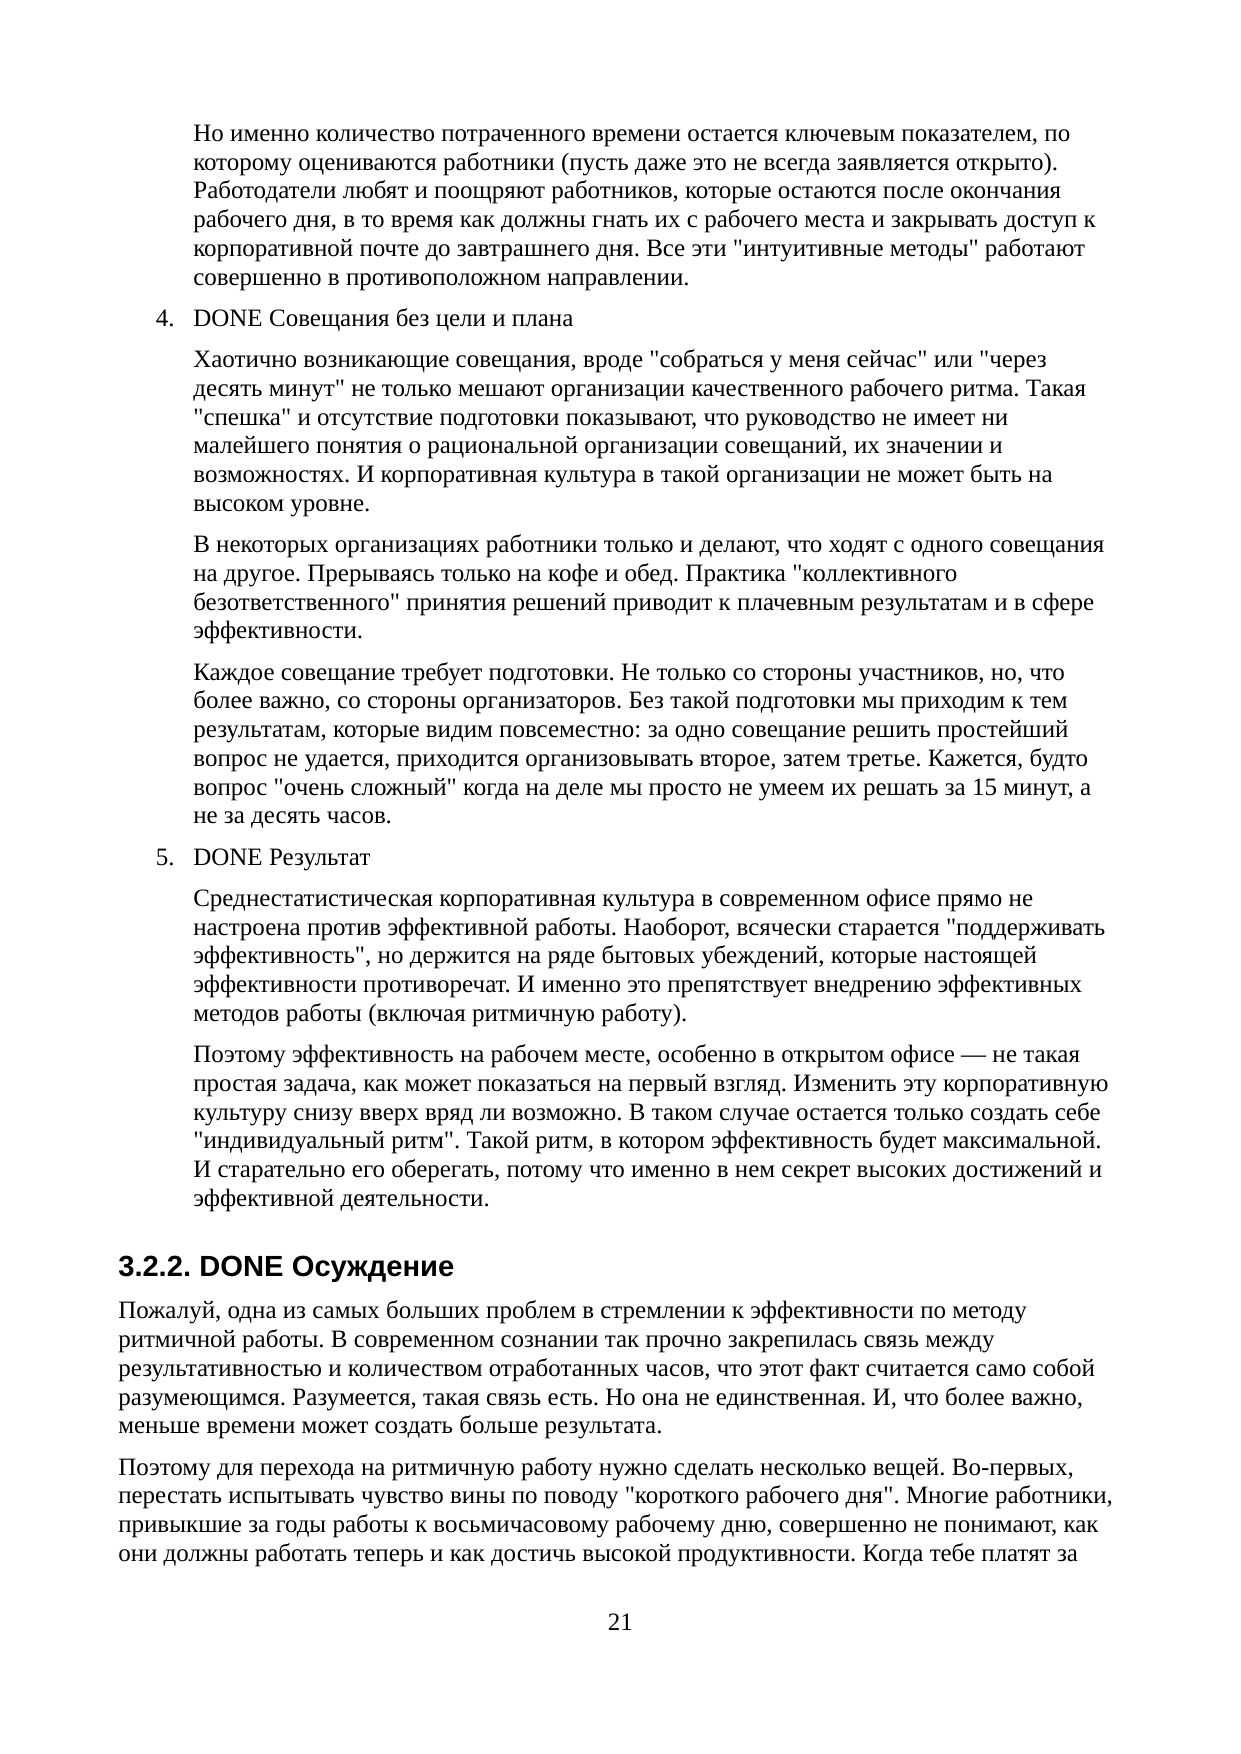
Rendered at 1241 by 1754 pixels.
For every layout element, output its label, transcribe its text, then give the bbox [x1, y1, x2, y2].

list Каждое совещание требует подготовки. Не только со стороны участников, но, что более важно, со стороны организаторов. Без такой подготовки мы приходим к тем результатам, которые видим повсеместно: за одно совещание решить простейший вопрос не удается, приходится организовывать второе, затем третье. Кажется, будто вопрос "очень сложный" когда на деле мы просто не умеем их решать за 15 минут, а не за десять часов. [156, 657, 1122, 829]
text Поэтому для перехода на ритмичную работу нужно сделать несколько вещей. Во-первых, перестать испытывать чувство вины по поводу "короткого рабочего дня". Многие работники, привыкшие за годы работы к восьмичасовому рабочему дню, совершенно не понимают, как они должны работать теперь и как достичь высокой продуктивности. Когда тебе платят за [118, 1452, 1122, 1567]
list Поэтому эффективность на рабочем месте, особенно в открытом офисе — не такая простая задача, как может показаться на первый взгляд. Изменить эту корпоративную культуру снизу вверх вряд ли возможно. В таком случае остается только создать себе "индивидуальный ритм". Такой ритм, в котором эффективность будет максимальной. И старательно его оберегать, потому что именно в нем секрет высоких достижений и эффективной деятельности. [156, 1039, 1122, 1212]
list Среднестатистическая корпоративная культура в современном офисе прямо не настроена против эффективной работы. Наоборот, всячески старается "поддерживать эффективность", но держится на ряде бытовых убеждений, которые настоящей эффективности противоречат. И именно это препятствует внедрению эффективных методов работы (включая ритмичную работу). [156, 883, 1122, 1027]
subtitle DONE Осуждение [118, 1249, 1122, 1283]
list Но именно количество потраченного времени остается ключевым показателем, по которому оцениваются работники (пусть даже это не всегда заявляется открыто). Работодатели любят и поощряют работников, которые остаются после окончания рабочего дня, в то время как должны гнать их с рабочего места и закрывать доступ к корпоративной почте до завтрашнего дня. Все эти "интуитивные методы" работают совершенно в противоположном направлении. [156, 118, 1122, 291]
list Хаотично возникающие совещания, вроде "собраться у меня сейчас" или "через десять минут" не только мешают организации качественного рабочего ритма. Такая "спешка" и отсутствие подготовки показывают, что руководство не имеет ни малейшего понятия о рациональной организации совещаний, их значении и возможностях. И корпоративная культура в такой организации не может быть на высоком уровне. [156, 344, 1122, 517]
list В некоторых организациях работники только и делают, что ходят с одного совещания на другое. Прерываясь только на кофе и обед. Практика "коллективного безответственного" принятия решений приводит к плачевным результатам и в сфере эффективности. [156, 529, 1122, 644]
list DONE Результат [156, 842, 1122, 871]
text Пожалуй, одна из самых больших проблем в стремлении к эффективности по методу ритмичной работы. В современном сознании так прочно закрепилась связь между результативностью и количеством отработанных часов, что этот факт считается само собой разумеющимся. Разумеется, такая связь есть. Но она не единственная. И, что более важно, меньше времени может создать больше результата. [118, 1295, 1122, 1439]
list DONE Совещания без цели и плана [156, 303, 1122, 332]
